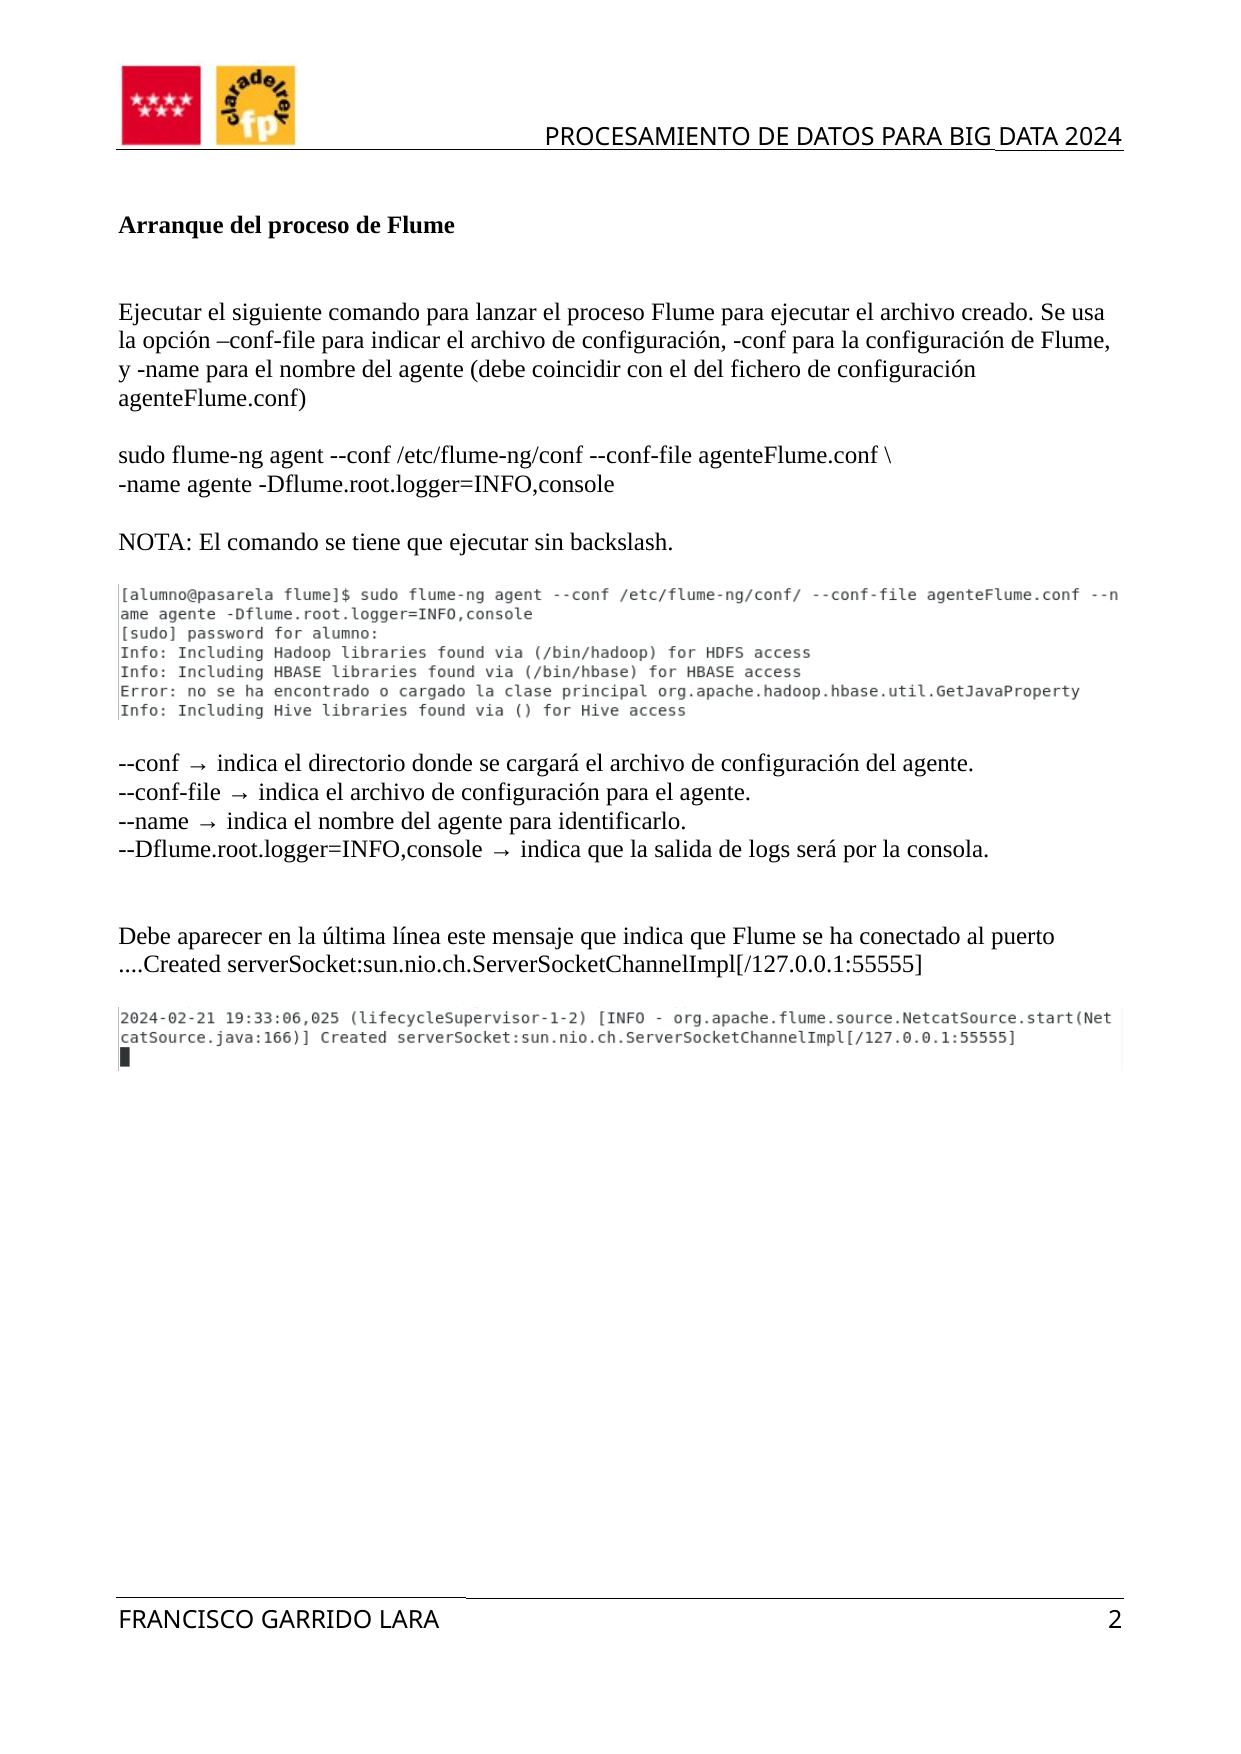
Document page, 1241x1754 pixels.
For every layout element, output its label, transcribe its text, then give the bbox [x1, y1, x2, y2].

text Ejecutar el siguiente comando para lanzar el proceso Flume para ejecutar el archivo creado. Se usa la opción –conf-file para indicar el archivo de configuración, -conf para la configuración de Flume, y -name para el nombre del agente (debe coincidir con el del fichero de configuración agenteFlume.conf) [118, 297, 1122, 412]
text ....Created serverSocket:sun.nio.ch.ServerSocketChannelImpl[/127.0.0.1:55555] [118, 949, 1122, 978]
text -name agente -Dflume.root.logger=INFO,console [118, 469, 1122, 498]
text --Dflume.root.logger=INFO,console → indica que la salida de logs será por la consola. [118, 834, 1122, 863]
text --conf-file → indica el archivo de configuración para el agente. [118, 777, 1122, 806]
text sudo flume-ng agent --conf /etc/flume-ng/conf --conf-file agenteFlume.conf \ [118, 440, 1122, 469]
picture [118, 584, 1123, 720]
text NOTA: El comando se tiene que ejecutar sin backslash. [118, 527, 1122, 555]
text Arranque del proceso de Flume [118, 210, 1122, 239]
picture [118, 1007, 1123, 1071]
text --conf → indica el directorio donde se cargará el archivo de configuración del agente. [118, 720, 1122, 777]
text --name → indica el nombre del agente para identificarlo. [118, 806, 1122, 834]
picture [116, 60, 299, 149]
text Debe aparecer en la última línea este mensaje que indica que Flume se ha conectado al puerto [118, 921, 1122, 949]
